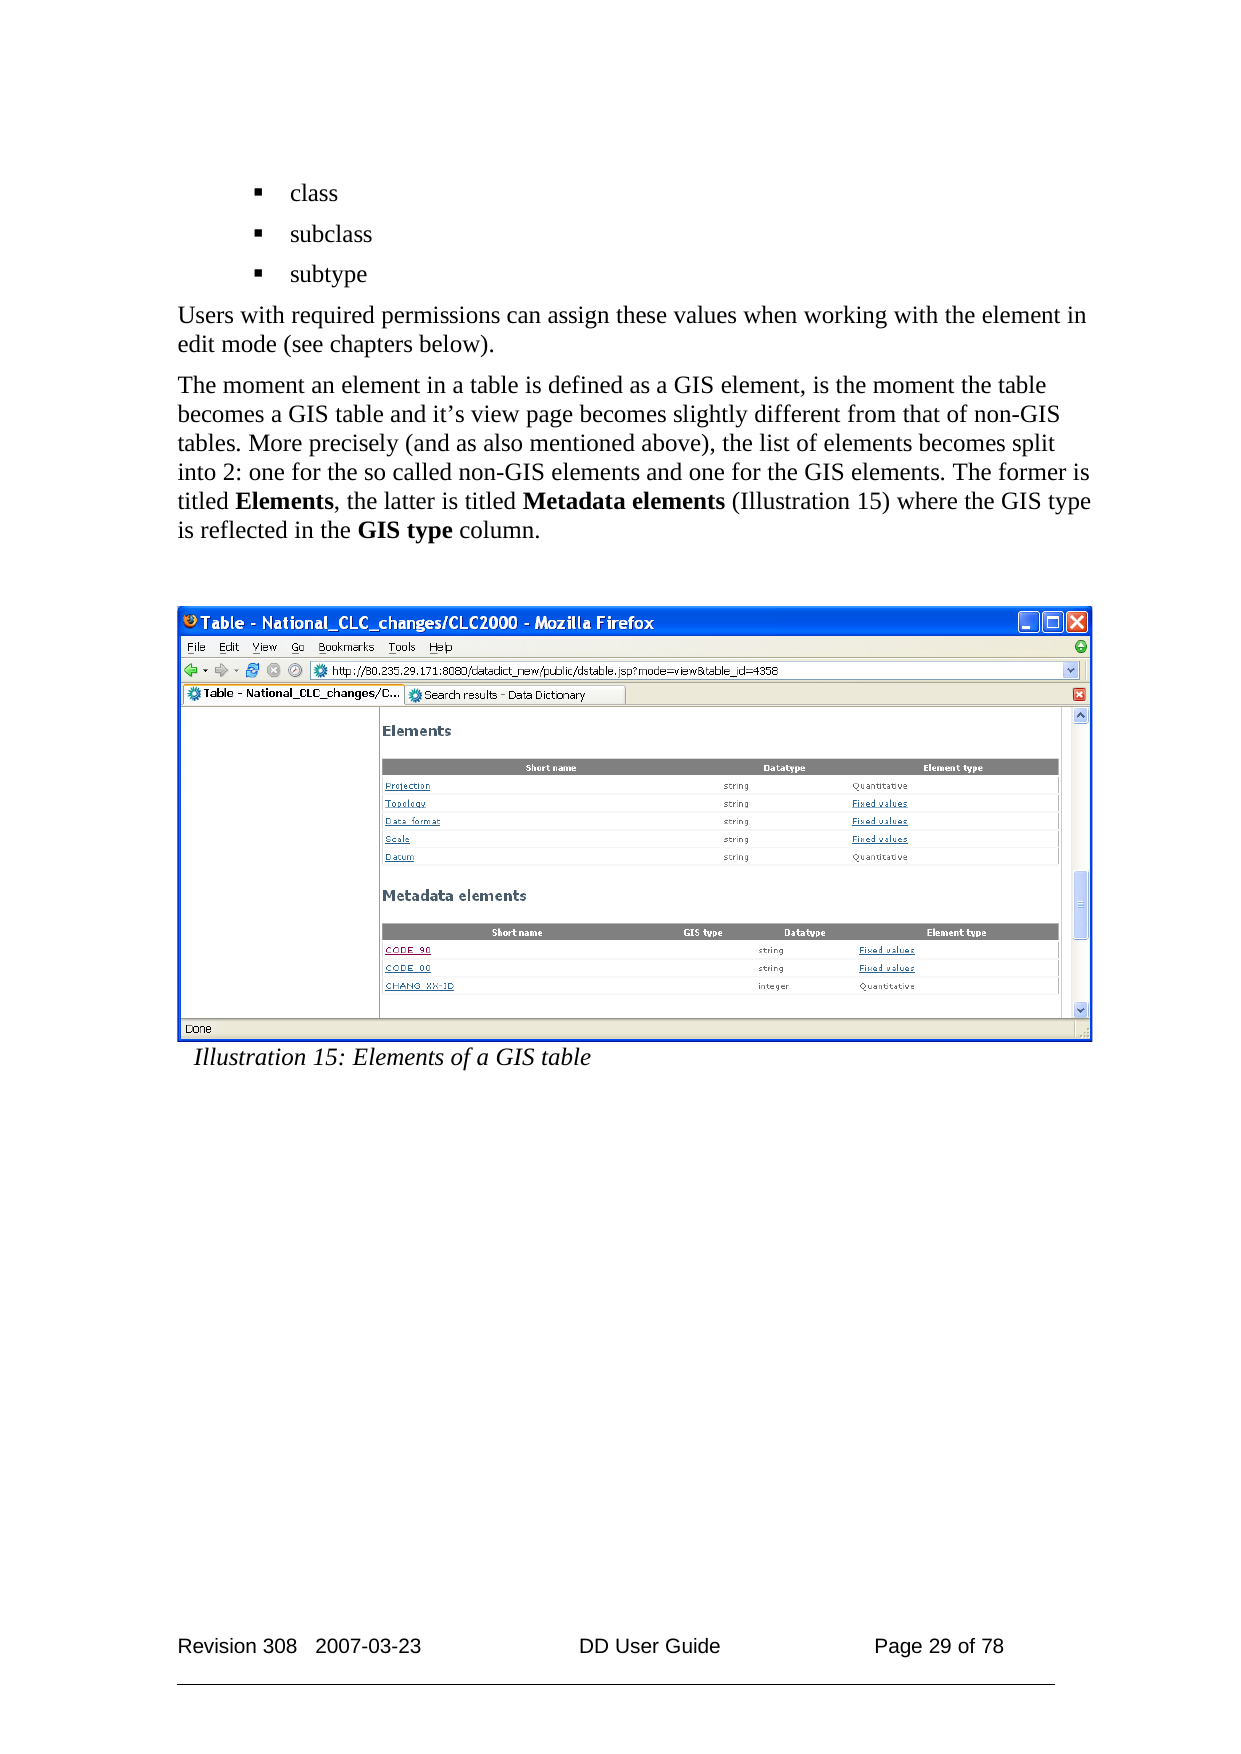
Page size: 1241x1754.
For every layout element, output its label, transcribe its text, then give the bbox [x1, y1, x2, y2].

picture [177, 606, 1093, 1042]
text The moment an element in a table is defined as a GIS element, is the moment the table becomes a GIS table and it’s view page becomes slightly different from that of non-GIS tables. More precisely (and as also mentioned above), the list of elements becomes split into 2: one for the so called non-GIS elements and one for the GIS elements. The former is titled Elements, the latter is titled Metadata elements (Illustration 15) where the GIS type is reflected in the GIS type column. [177, 370, 1092, 544]
text Illustration 15: Elements of a GIS table [194, 1042, 1076, 1071]
list subtype [252, 259, 1092, 288]
list subclass [252, 218, 1092, 247]
list class [252, 178, 1092, 207]
text Users with required permissions can assign these values when working with the element in edit mode (see chapters below). [177, 300, 1092, 358]
